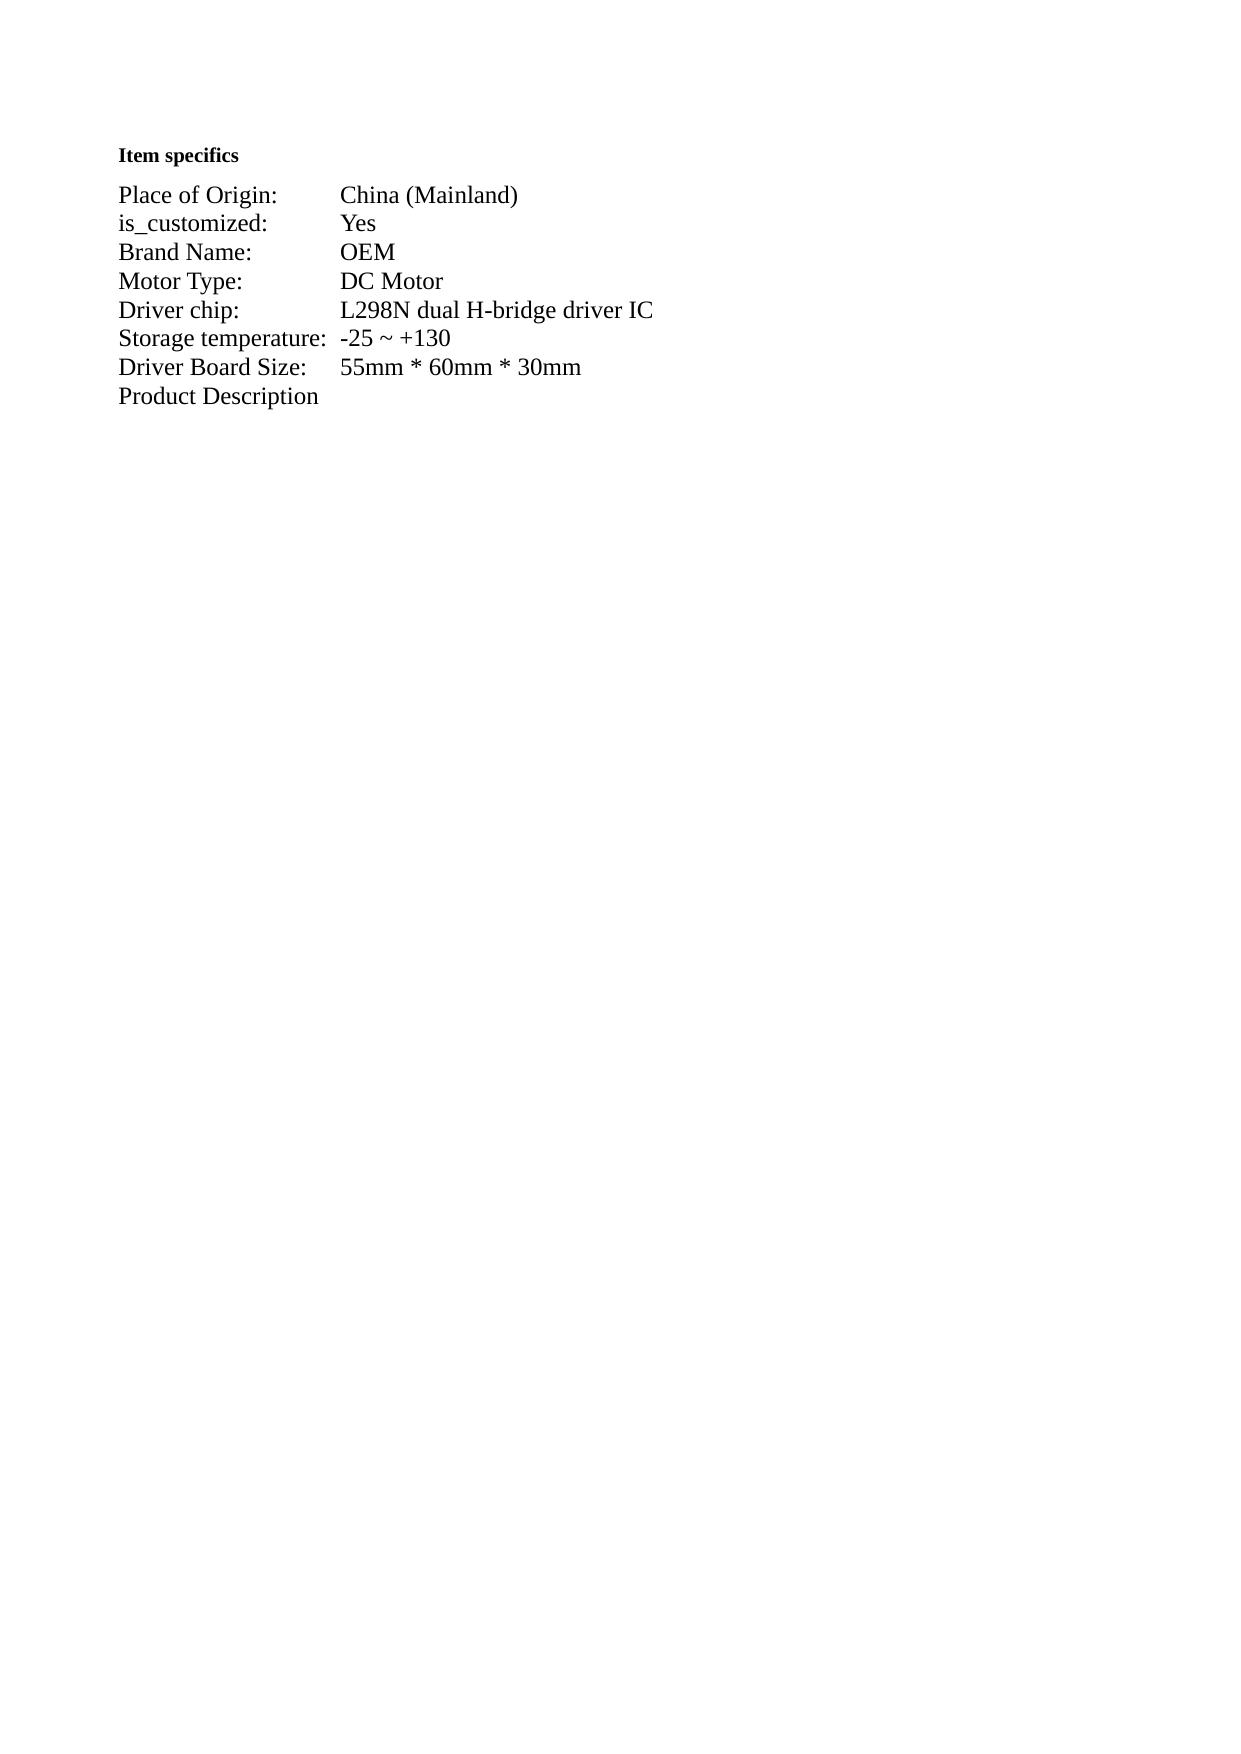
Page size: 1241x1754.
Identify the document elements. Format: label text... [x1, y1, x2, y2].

subtitle Place of Origin: China (Mainland) [118, 180, 1122, 208]
subtitle Brand Name: OEM [118, 237, 1122, 266]
subtitle Driver chip: L298N dual H-bridge driver IC [118, 295, 1122, 323]
subtitle Storage temperature: -25 ~ +130 [118, 323, 1122, 352]
subtitle Item specifics [118, 143, 1122, 167]
subtitle Driver Board Size: 55mm * 60mm * 30mm [118, 352, 1122, 381]
subtitle is_customized: Yes [118, 208, 1122, 237]
subtitle Motor Type: DC Motor [118, 266, 1122, 295]
text Product Description [118, 381, 1122, 410]
